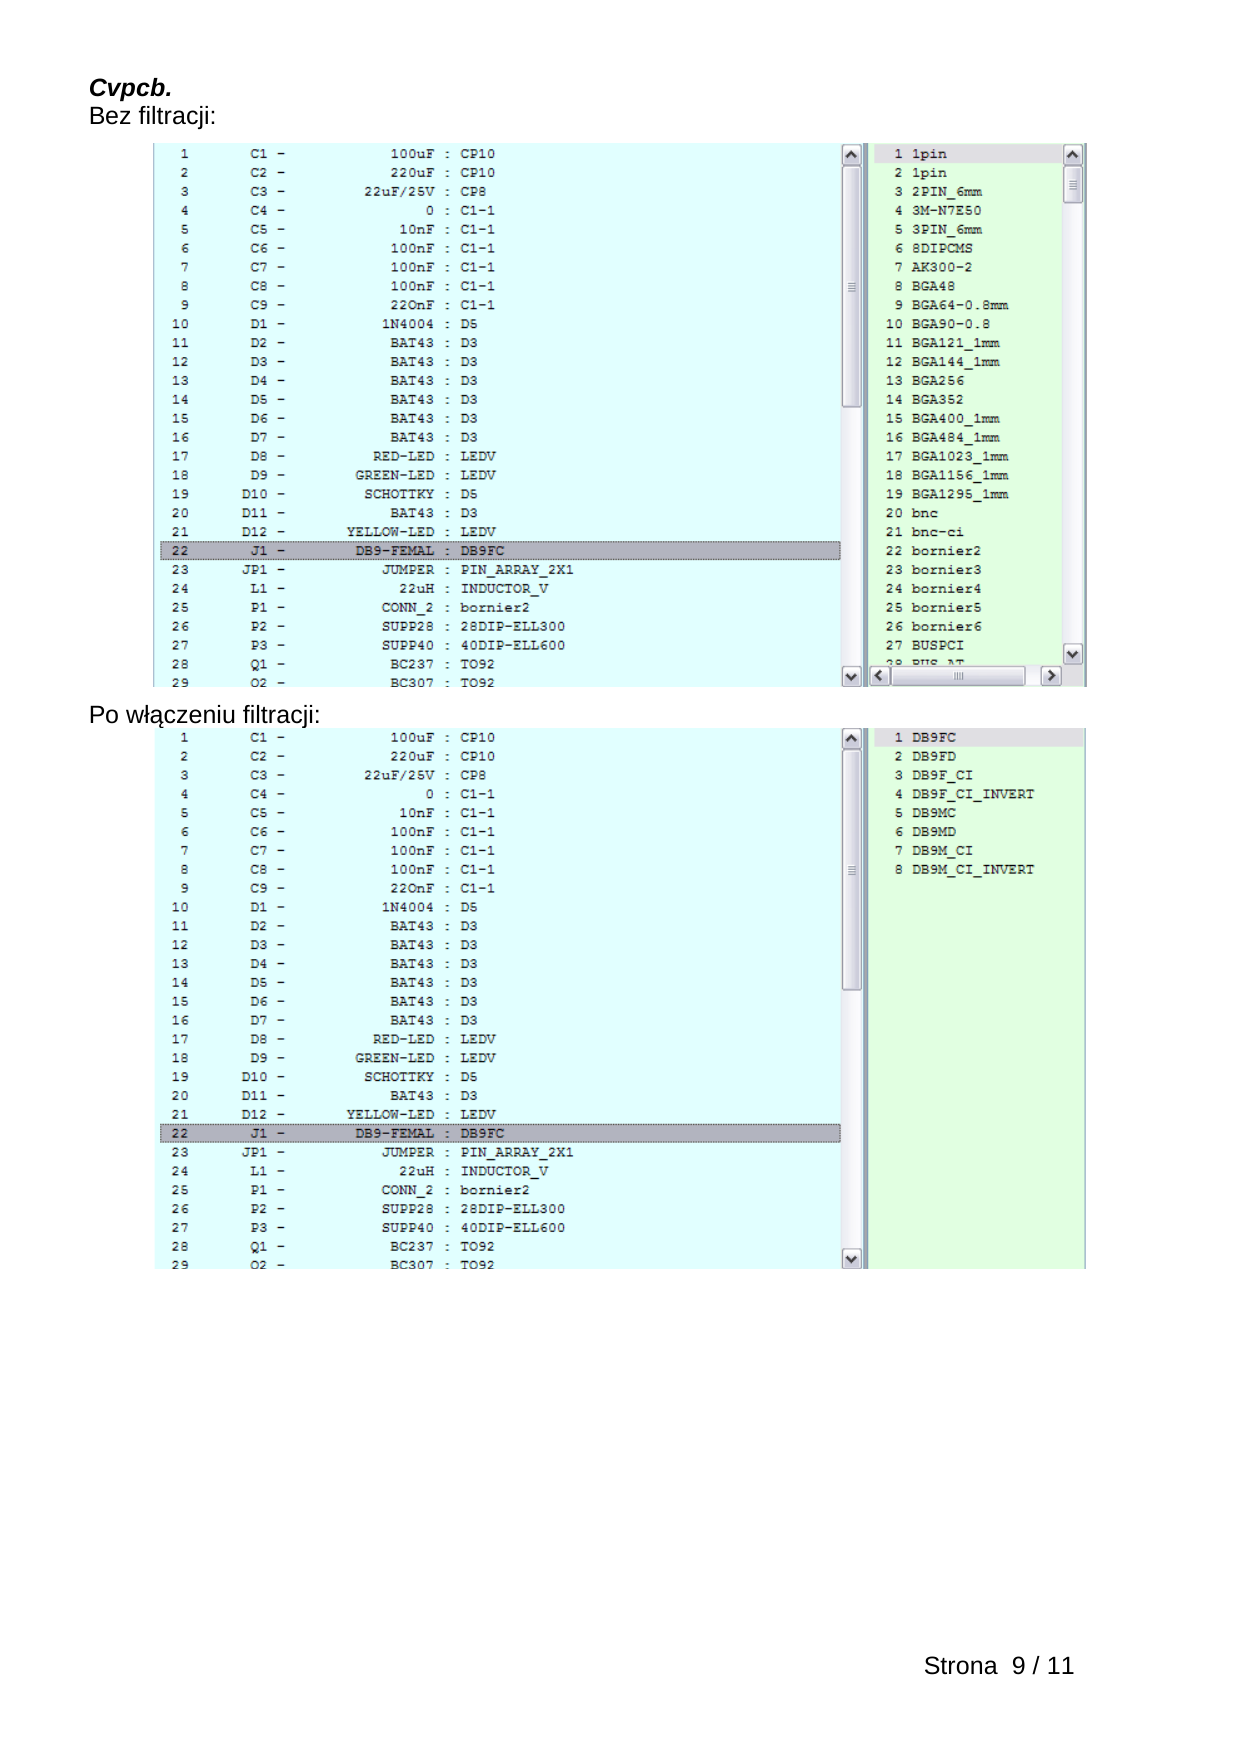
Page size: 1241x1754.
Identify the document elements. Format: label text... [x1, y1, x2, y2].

text Bez filtracji: [88, 102, 1152, 130]
text Po włączeniu filtracji: [88, 701, 1152, 728]
